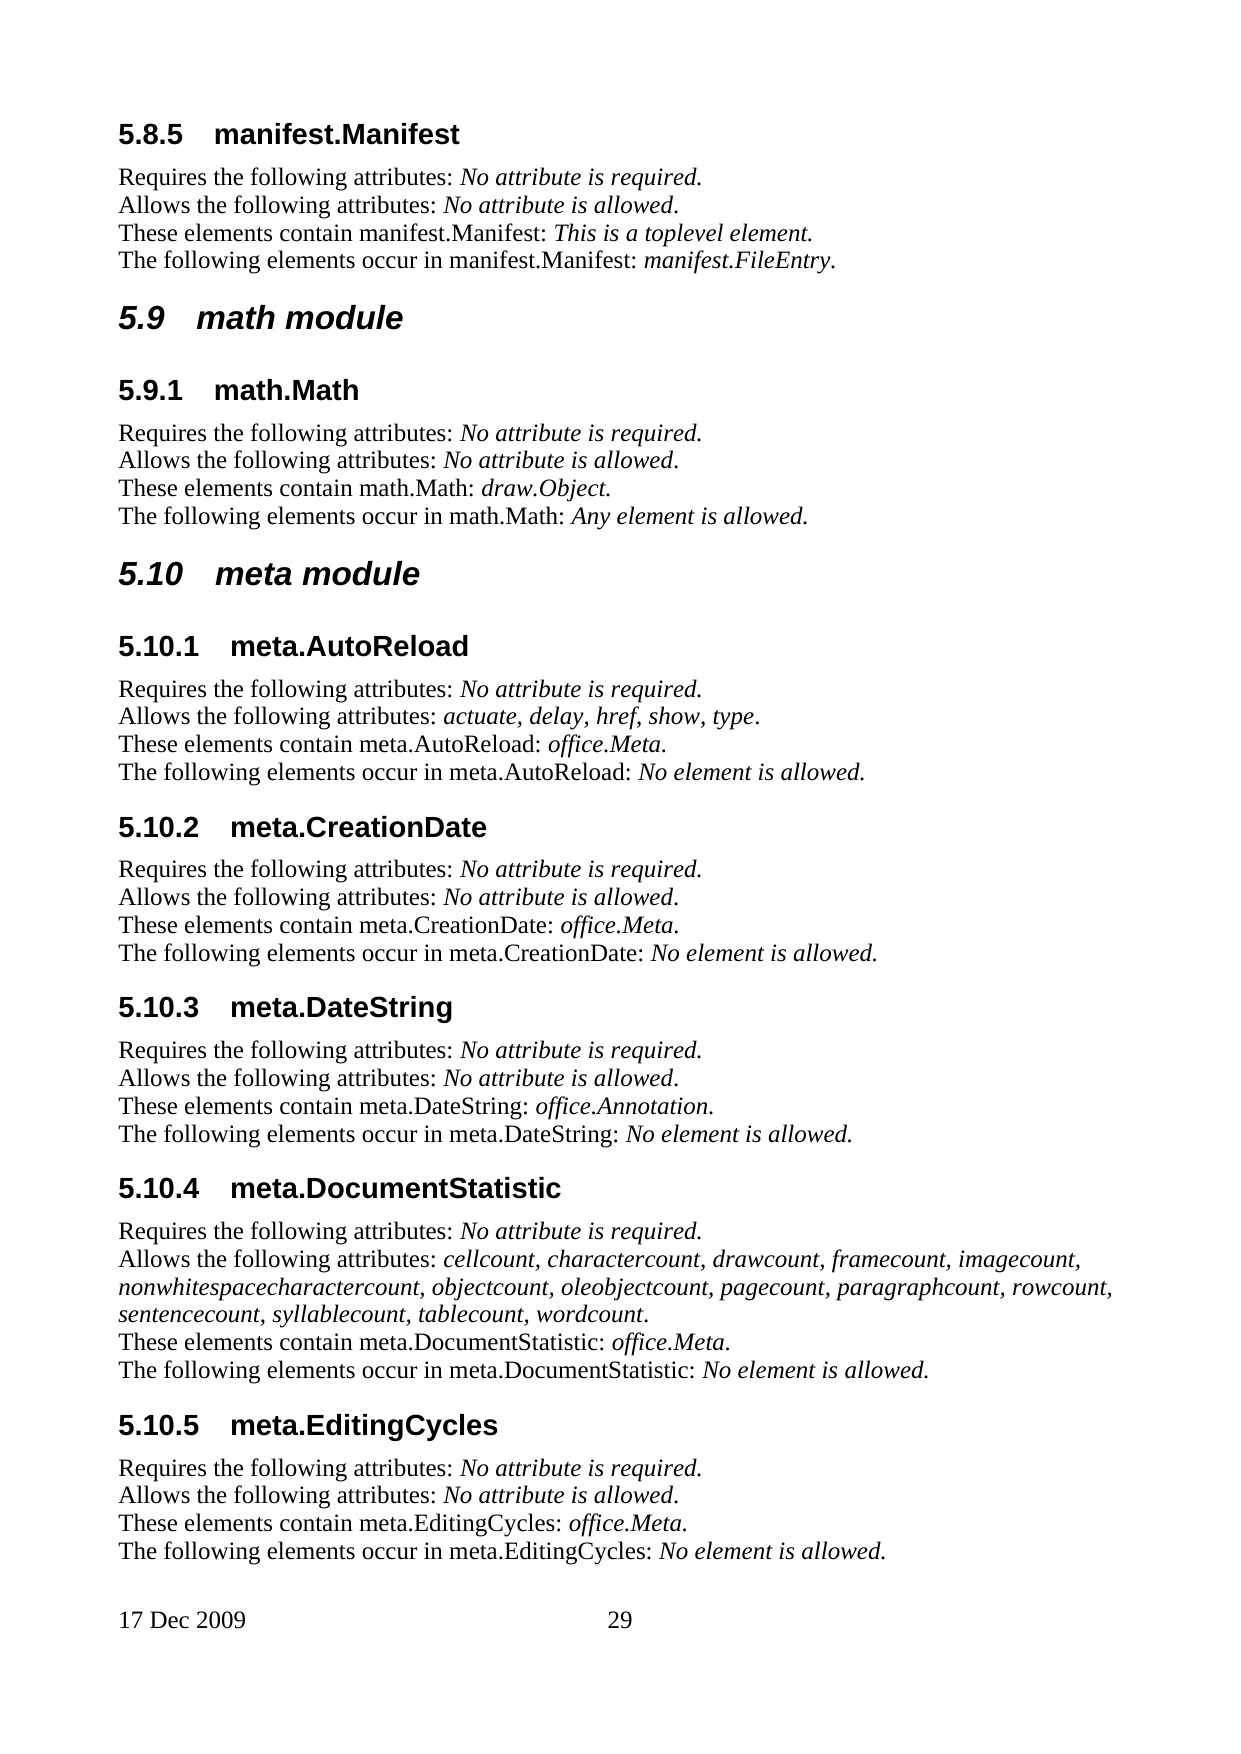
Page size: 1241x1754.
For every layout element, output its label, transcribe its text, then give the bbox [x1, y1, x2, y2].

text Requires the following attributes: No attribute is required. [118, 1454, 1122, 1482]
subtitle math module [118, 299, 1122, 336]
text Requires the following attributes: No attribute is required. [118, 1037, 1122, 1064]
text Allows the following attributes: No attribute is allowed. [118, 447, 1122, 474]
text These elements contain meta.DocumentStatistic: office.Meta. [118, 1328, 1122, 1356]
text Allows the following attributes: No attribute is allowed. [118, 883, 1122, 911]
text These elements contain meta.DateString: office.Annotation. [118, 1092, 1122, 1120]
subtitle meta.DocumentStatistic [118, 1172, 1122, 1205]
subtitle meta.AutoReload [118, 629, 1122, 662]
text Allows the following attributes: No attribute is allowed. [118, 191, 1122, 219]
subtitle meta module [118, 555, 1122, 592]
text The following elements occur in math.Math: Any element is allowed. [118, 502, 1122, 530]
subtitle manifest.Manifest [118, 118, 1122, 151]
subtitle meta.EditingCycles [118, 1409, 1122, 1441]
text Allows the following attributes: actuate, delay, href, show, type. [118, 702, 1122, 730]
text Allows the following attributes: No attribute is allowed. [118, 1064, 1122, 1092]
text The following elements occur in meta.DocumentStatistic: No element is allowed. [118, 1356, 1122, 1384]
text These elements contain meta.EditingCycles: office.Meta. [118, 1509, 1122, 1537]
text Requires the following attributes: No attribute is required. [118, 856, 1122, 883]
subtitle math.Math [118, 374, 1122, 406]
text The following elements occur in manifest.Manifest: manifest.FileEntry. [118, 246, 1122, 274]
text The following elements occur in meta.AutoReload: No element is allowed. [118, 758, 1122, 786]
subtitle meta.CreationDate [118, 811, 1122, 843]
text Requires the following attributes: No attribute is required. [118, 1217, 1122, 1245]
subtitle meta.DateString [118, 991, 1122, 1024]
text These elements contain meta.AutoReload: office.Meta. [118, 730, 1122, 758]
text These elements contain meta.CreationDate: office.Meta. [118, 911, 1122, 939]
text These elements contain manifest.Manifest: This is a toplevel element. [118, 219, 1122, 246]
text Requires the following attributes: No attribute is required. [118, 419, 1122, 447]
text Requires the following attributes: No attribute is required. [118, 675, 1122, 702]
text Allows the following attributes: No attribute is allowed. [118, 1482, 1122, 1509]
text The following elements occur in meta.DateString: No element is allowed. [118, 1120, 1122, 1147]
text The following elements occur in meta.CreationDate: No element is allowed. [118, 939, 1122, 966]
text Requires the following attributes: No attribute is required. [118, 163, 1122, 191]
text The following elements occur in meta.EditingCycles: No element is allowed. [118, 1537, 1122, 1565]
text These elements contain math.Math: draw.Object. [118, 474, 1122, 502]
text Allows the following attributes: cellcount, charactercount, drawcount, framecount, imagecount, nonwhitespacecharactercount, objectcount, oleobjectcount, pagecount, paragraphcount, rowcount, sentencecount, syllablecount, tablecount, wordcount. [118, 1245, 1122, 1328]
